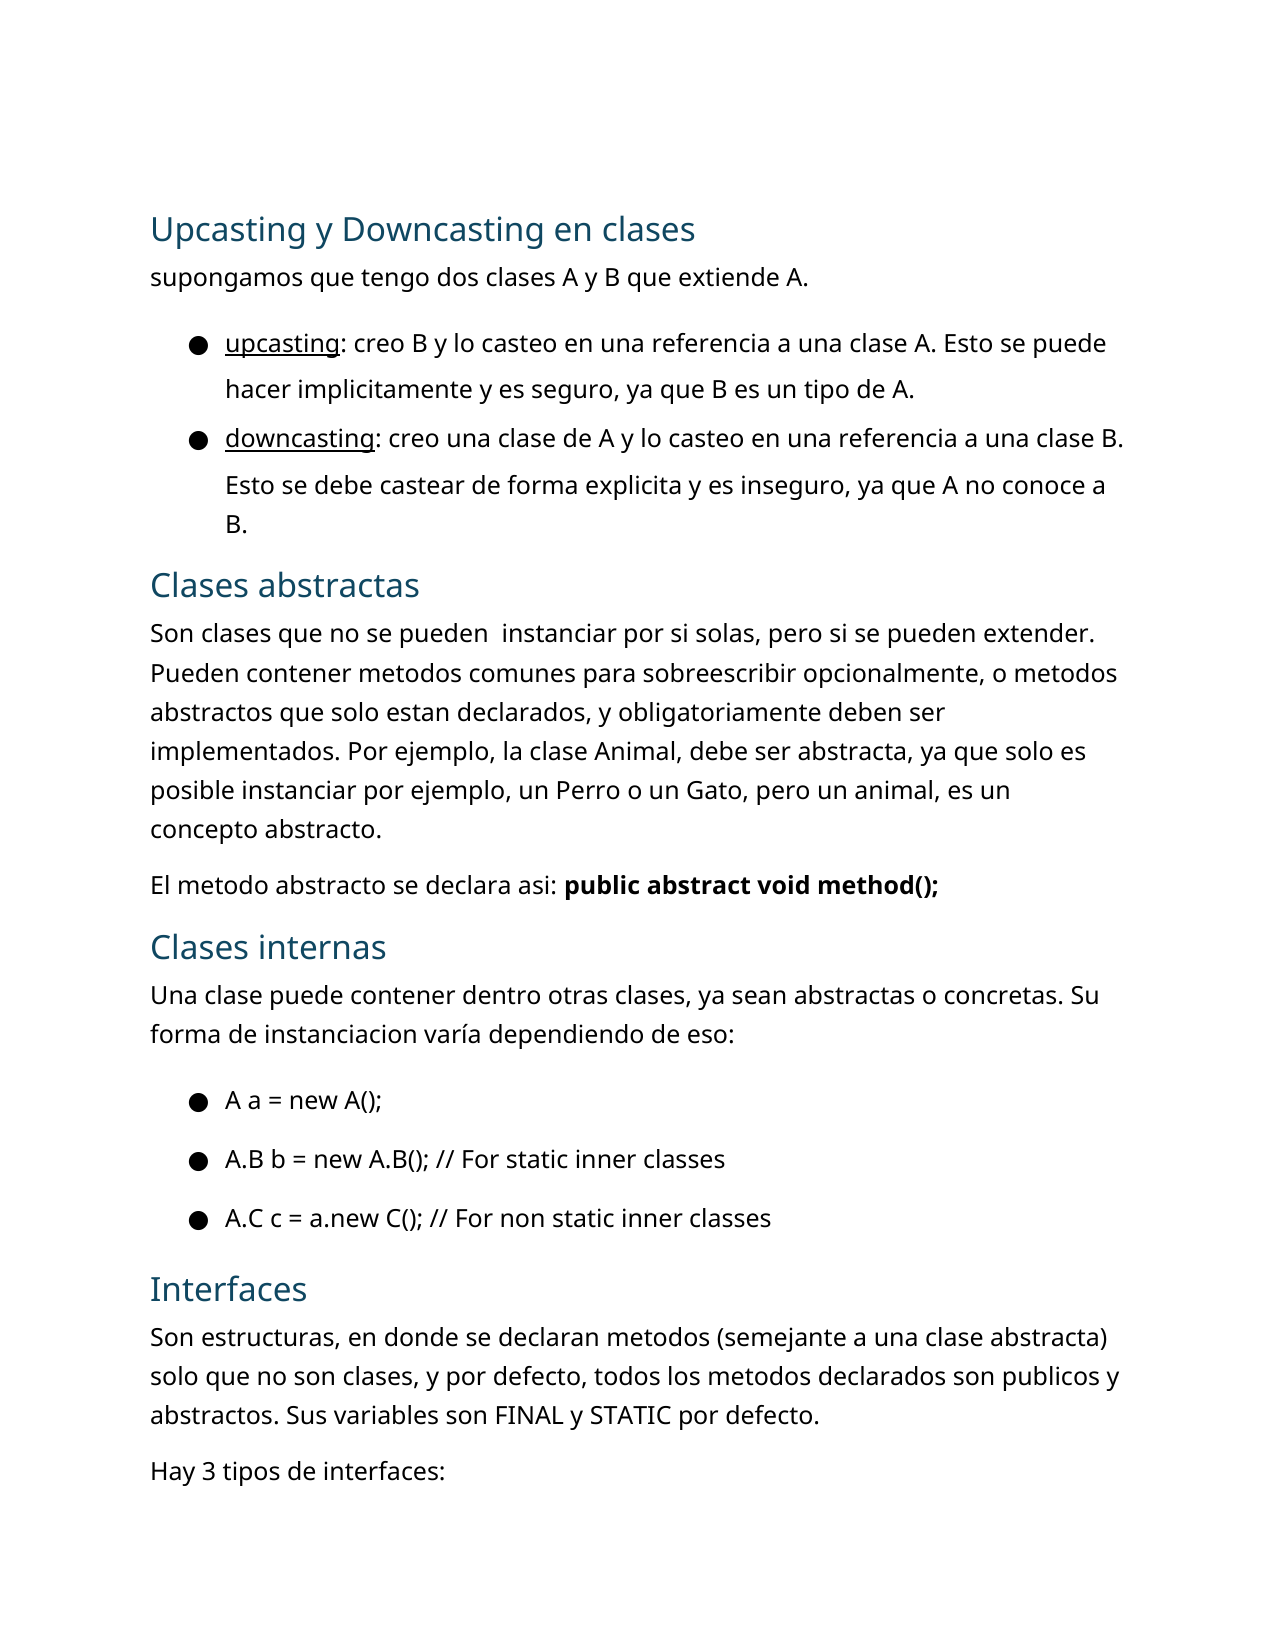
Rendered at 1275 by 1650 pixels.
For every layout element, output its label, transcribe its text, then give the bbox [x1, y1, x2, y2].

text Una clase puede contener dentro otras clases, ya sean abstractas o concretas. Su forma de instanciacion varía dependiendo de eso: [150, 977, 1125, 1051]
text Son clases que no se pueden instanciar por si solas, pero si se pueden extender. Pueden contener metodos comunes para sobreescribir opcionalmente, o metodos abstractos que solo estan declarados, y obligatoriamente deben ser implementados. Por ejemplo, la clase Animal, debe ser abstracta, ya que solo es posible instanciar por ejemplo, un Perro o un Gato, pero un animal, es un concepto abstracto. [150, 616, 1125, 846]
list downcasting: creo una clase de A y lo casteo en una referencia a una clase B. Esto se debe castear de forma explicita y es inseguro, ya que A no conoce a B. [187, 411, 1125, 541]
list A a = new A(); [187, 1072, 1125, 1123]
list upcasting: creo B y lo casteo en una referencia a una clase A. Esto se puede hacer implicitamente y es seguro, ya que B es un tipo de A. [187, 315, 1125, 406]
text Son estructuras, en donde se declaran metodos (semejante a una clase abstracta) solo que no son clases, y por defecto, todos los metodos declarados son publicos y abstractos. Sus variables son FINAL y STATIC por defecto. [150, 1319, 1125, 1432]
text El metodo abstracto se declara asi: public abstract void method(); [150, 868, 1125, 902]
list A.C c = a.new C(); // For non static inner classes [187, 1190, 1125, 1241]
subtitle Interfaces [150, 1266, 1125, 1311]
subtitle Clases abstractas [150, 562, 1125, 608]
text Hay 3 tipos de interfaces: [150, 1453, 1125, 1487]
subtitle Upcasting y Downcasting en clases [150, 206, 1125, 251]
list A.B b = new A.B(); // For static inner classes [187, 1131, 1125, 1182]
subtitle Clases internas [150, 923, 1125, 969]
text supongamos que tengo dos clases A y B que extiende A. [150, 259, 1125, 294]
